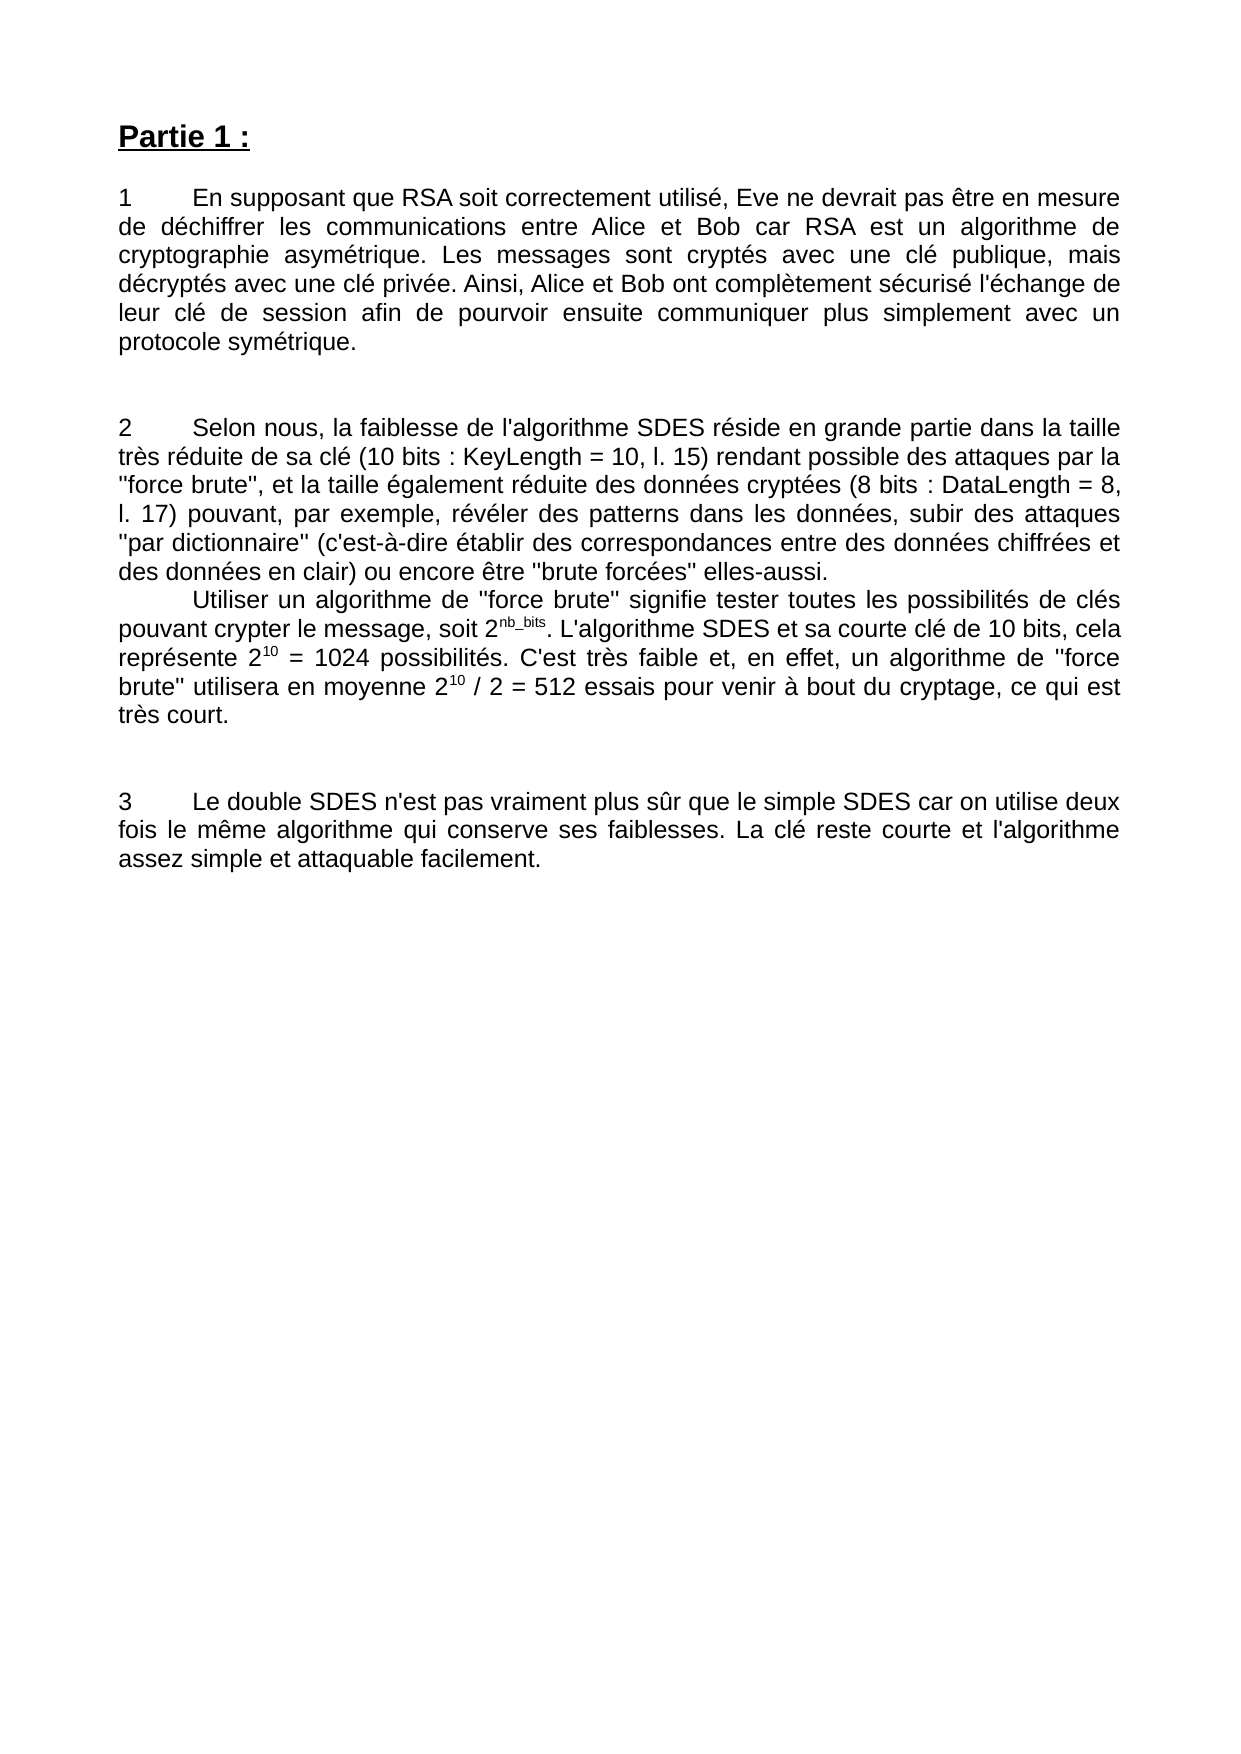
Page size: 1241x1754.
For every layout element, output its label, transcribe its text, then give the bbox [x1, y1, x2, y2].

text Utiliser un algorithme de ''force brute'' signifie tester toutes les possibilités de clés pouvant crypter le message, soit 2nb_bits. L'algorithme SDES et sa courte clé de 10 bits, cela représente 210 = 1024 possibilités. C'est très faible et, en effet, un algorithme de ''force brute'' utilisera en moyenne 210 / 2 = 512 essais pour venir à bout du cryptage, ce qui est très court. [118, 585, 1122, 729]
text 3 Le double SDES n'est pas vraiment plus sûr que le simple SDES car on utilise deux fois le même algorithme qui conserve ses faiblesses. La clé reste courte et l'algorithme assez simple et attaquable facilement. [118, 787, 1122, 873]
text Partie 1 : [118, 118, 1122, 154]
text 1 En supposant que RSA soit correctement utilisé, Eve ne devrait pas être en mesure de déchiffrer les communications entre Alice et Bob car RSA est un algorithme de cryptographie asymétrique. Les messages sont cryptés avec une clé publique, mais décryptés avec une clé privée. Ainsi, Alice et Bob ont complètement sécurisé l'échange de leur clé de session afin de pourvoir ensuite communiquer plus simplement avec un protocole symétrique. [118, 183, 1122, 355]
text 2 Selon nous, la faiblesse de l'algorithme SDES réside en grande partie dans la taille très réduite de sa clé (10 bits : KeyLength = 10, l. 15) rendant possible des attaques par la ''force brute'', et la taille également réduite des données cryptées (8 bits : DataLength = 8, l. 17) pouvant, par exemple, révéler des patterns dans les données, subir des attaques ''par dictionnaire'' (c'est-à-dire établir des correspondances entre des données chiffrées et des données en clair) ou encore être ''brute forcées'' elles-aussi. [118, 413, 1122, 585]
